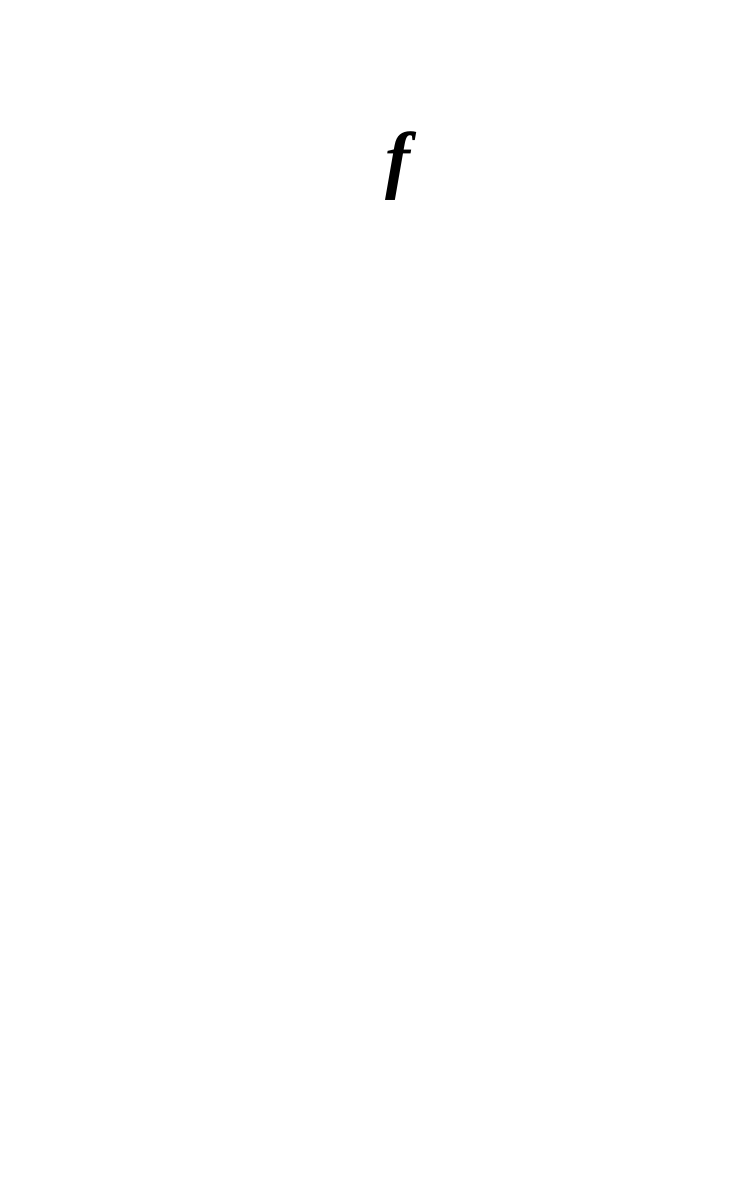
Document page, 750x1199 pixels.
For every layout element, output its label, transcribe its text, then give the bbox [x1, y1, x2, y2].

text f [135, 114, 660, 200]
